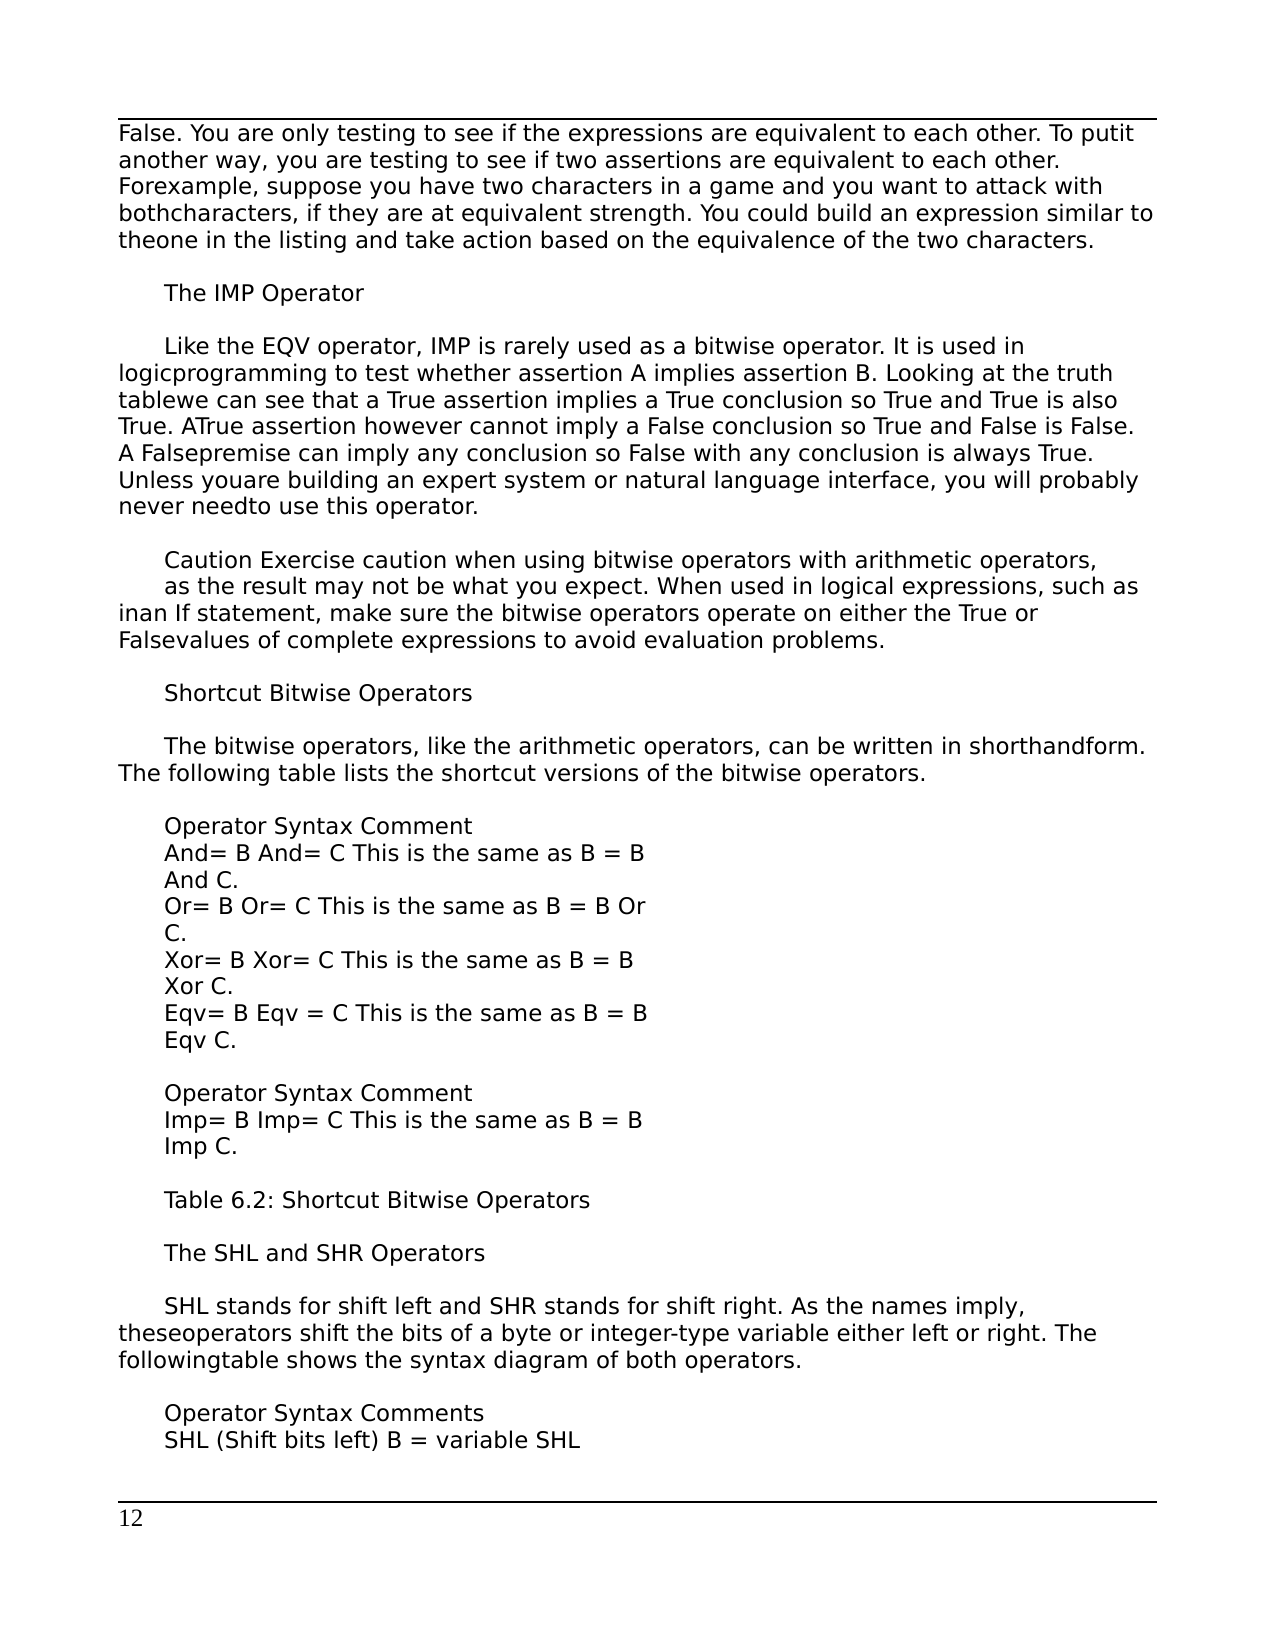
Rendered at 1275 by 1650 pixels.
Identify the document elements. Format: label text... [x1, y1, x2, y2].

text Table 6.2: Shortcut Bitwise Operators [118, 1187, 1157, 1213]
text Like the EQV operator, IMP is rarely used as a bitwise operator. It is used in logicprogramming to test whether assertion A implies assertion B. Looking at the truth tablewe can see that a True assertion implies a True conclusion so True and True is also True. ATrue assertion however cannot imply a False conclusion so True and False is False. A Falsepremise can imply any conclusion so False with any conclusion is always True. Unless youare building an expert system or natural language interface, you will probably never needto use this operator. [118, 333, 1157, 520]
text False. You are only testing to see if the expressions are equivalent to each other. To putit another way, you are testing to see if two assertions are equivalent to each other. Forexample, suppose you have two characters in a game and you want to attack with bothcharacters, if they are at equivalent strength. You could build an expression similar to theone in the listing and take action based on the equivalence of the two characters. [118, 120, 1157, 253]
text C. [118, 920, 1157, 947]
text And= B And= C This is the same as B = B [118, 840, 1157, 867]
text The IMP Operator [118, 280, 1157, 307]
text Xor= B Xor= C This is the same as B = B [118, 947, 1157, 973]
text The bitwise operators, like the arithmetic operators, can be written in shorthandform. The following table lists the shortcut versions of the bitwise operators. [118, 733, 1157, 787]
text Shortcut Bitwise Operators [118, 680, 1157, 707]
text Xor C. [118, 973, 1157, 1000]
text Imp= B Imp= C This is the same as B = B [118, 1107, 1157, 1133]
text Operator Syntax Comment [118, 813, 1157, 840]
text Or= B Or= C This is the same as B = B Or [118, 893, 1157, 920]
text And C. [118, 867, 1157, 893]
text as the result may not be what you expect. When used in logical expressions, such as inan If statement, make sure the bitwise operators operate on either the True or Falsevalues of complete expressions to avoid evaluation problems. [118, 573, 1157, 653]
text Caution Exercise caution when using bitwise operators with arithmetic operators, [118, 547, 1157, 573]
text SHL stands for shift left and SHR stands for shift right. As the names imply, theseoperators shift the bits of a byte or integer-type variable either left or right. The followingtable shows the syntax diagram of both operators. [118, 1293, 1157, 1373]
text SHL (Shift bits left) B = variable SHL [118, 1427, 1157, 1453]
text Imp C. [118, 1133, 1157, 1160]
text Eqv C. [118, 1027, 1157, 1053]
text The SHL and SHR Operators [118, 1240, 1157, 1267]
text Eqv= B Eqv = C This is the same as B = B [118, 1000, 1157, 1027]
text Operator Syntax Comments [118, 1400, 1157, 1427]
text Operator Syntax Comment [118, 1080, 1157, 1107]
